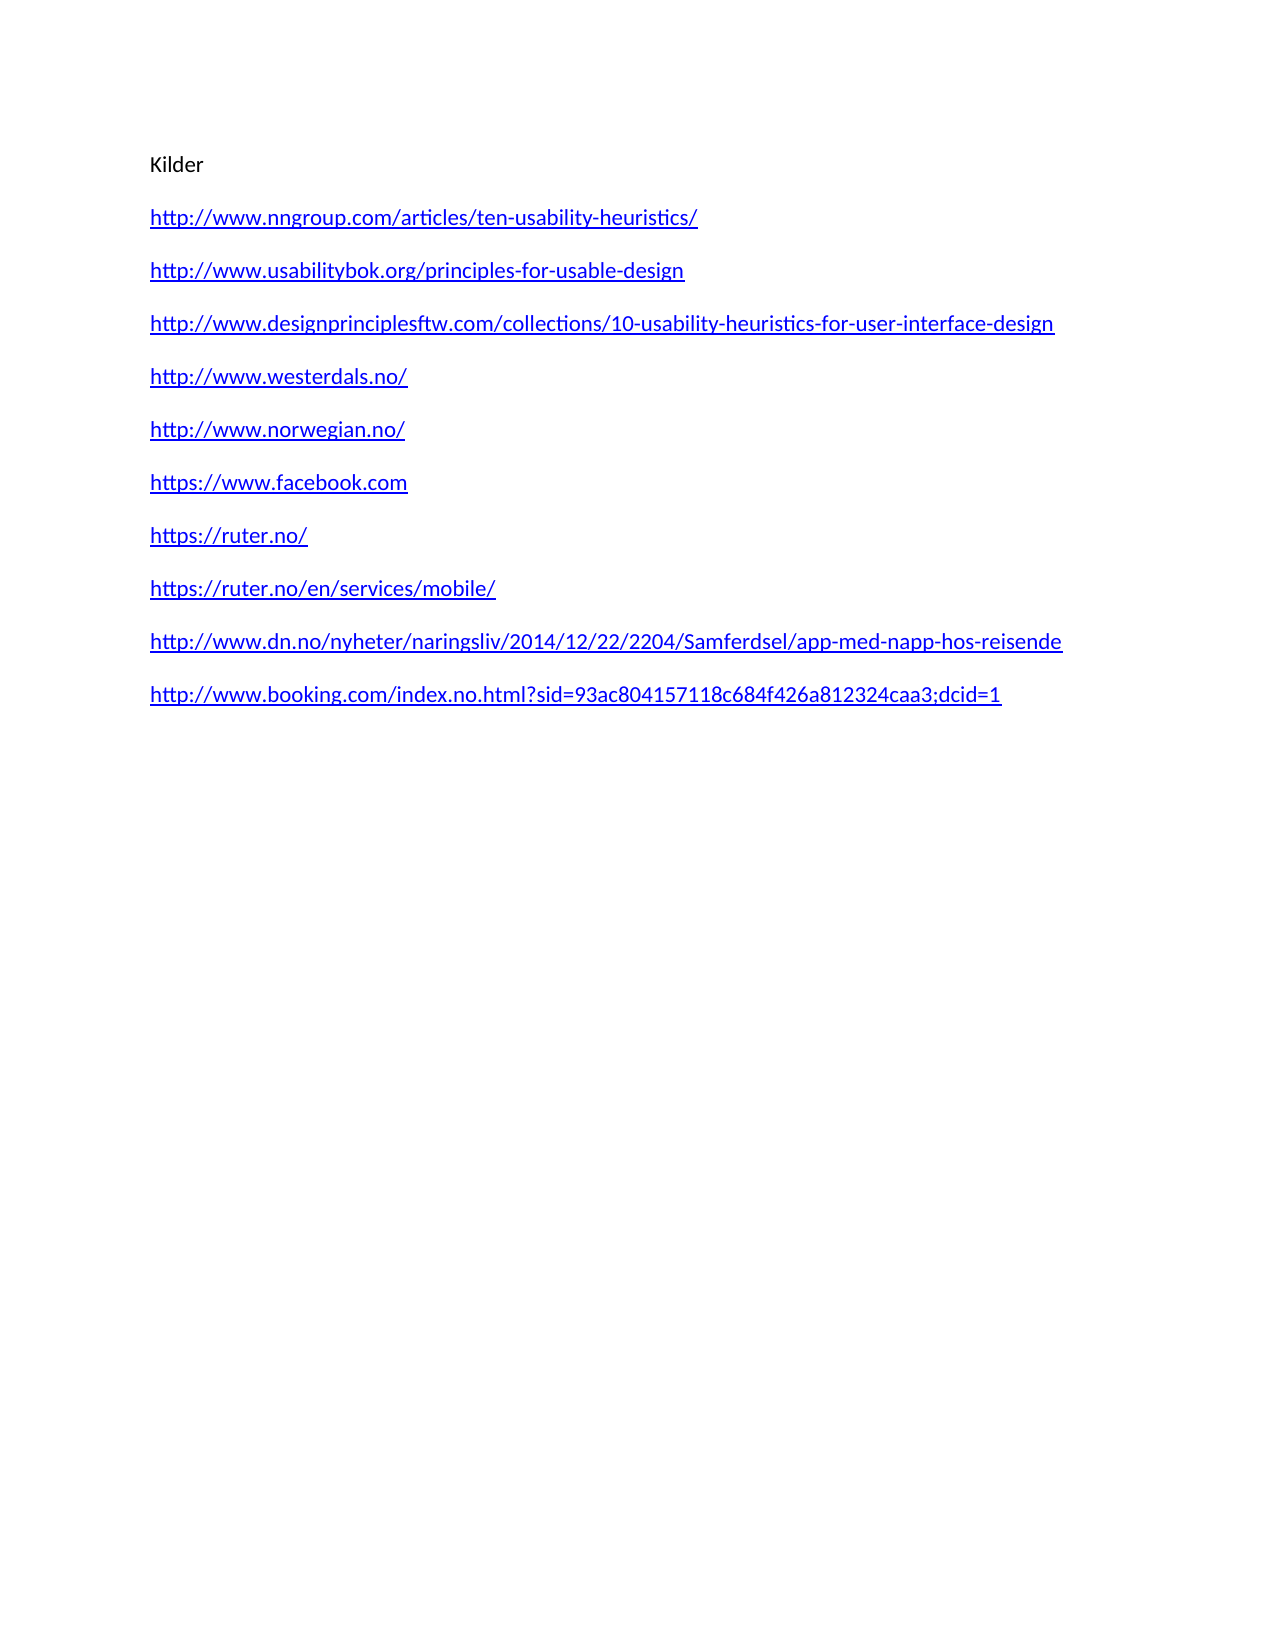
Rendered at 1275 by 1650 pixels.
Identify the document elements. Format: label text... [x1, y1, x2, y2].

text http://www.nngroup.com/articles/ten-usability-heuristics/ [150, 203, 1125, 231]
text https://ruter.no/ [150, 521, 1125, 549]
text http://www.usabilitybok.org/principles-for-usable-design [150, 256, 1125, 284]
text http://www.westerdals.no/ [150, 362, 1125, 390]
text Kilder [150, 150, 1125, 178]
text https://www.facebook.com [150, 468, 1125, 496]
text http://www.designprinciplesftw.com/collections/10-usability-heuristics-for-user-interface-design [150, 309, 1125, 337]
text http://www.dn.no/nyheter/naringsliv/2014/12/22/2204/Samferdsel/app-med-napp-hos-reisende [150, 627, 1125, 655]
text http://www.booking.com/index.no.html?sid=93ac804157118c684f426a812324caa3;dcid=1 [150, 680, 1125, 708]
text https://ruter.no/en/services/mobile/ [150, 574, 1125, 602]
text http://www.norwegian.no/ [150, 415, 1125, 443]
